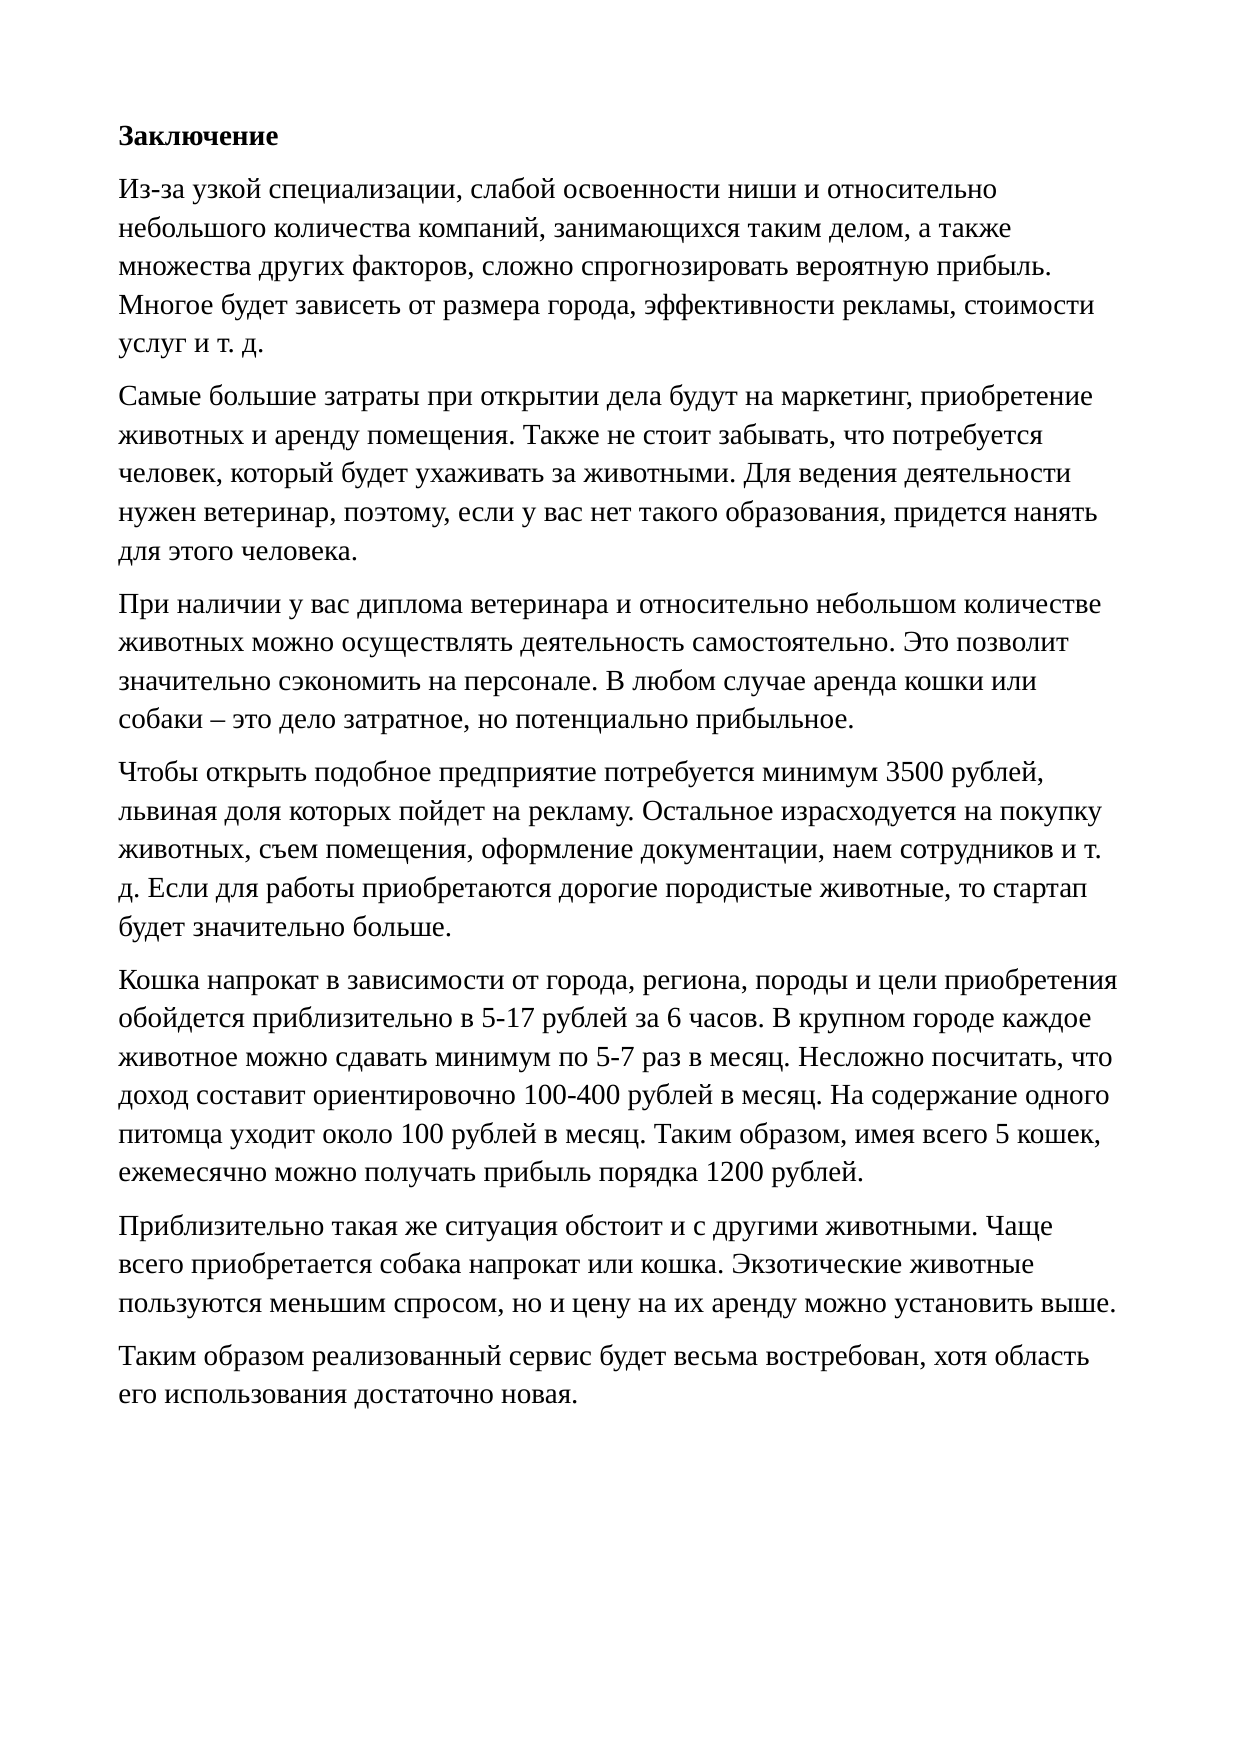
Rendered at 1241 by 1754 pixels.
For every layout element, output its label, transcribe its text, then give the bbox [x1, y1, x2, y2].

text Таким образом реализованный сервис будет весьма востребован, хотя область его использования достаточно новая. [118, 1338, 1122, 1410]
text Кошка напрокат в зависимости от города, региона, породы и цели приобретения обойдется приблизительно в 5-17 рублей за 6 часов. В крупном городе каждое животное можно сдавать минимум по 5-7 раз в месяц. Несложно посчитать, что доход составит ориентировочно 100-400 рублей в месяц. На содержание одного питомца уходит около 100 рублей в месяц. Таким образом, имея всего 5 кошек, ежемесячно можно получать прибыль порядка 1200 рублей. [118, 962, 1122, 1188]
text Приблизительно такая же ситуация обстоит и с другими животными. Чаще всего приобретается собака напрокат или кошка. Экзотические животные пользуются меньшим спросом, но и цену на их аренду можно установить выше. [118, 1208, 1122, 1318]
text Чтобы открыть подобное предприятие потребуется минимум 3500 рублей, львиная доля которых пойдет на рекламу. Остальное израсходуется на покупку животных, съем помещения, оформление документации, наем сотрудников и т. д. Если для работы приобретаются дорогие породистые животные, то стартап будет значительно больше. [118, 754, 1122, 942]
text Самые большие затраты при открытии дела будут на маркетинг, приобретение животных и аренду помещения. Также не стоит забывать, что потребуется человек, который будет ухаживать за животными. Для ведения деятельности нужен ветеринар, поэтому, если у вас нет такого образования, придется нанять для этого человека. [118, 378, 1122, 566]
text Заключение [118, 118, 1122, 152]
text При наличии у вас диплома ветеринара и относительно небольшом количестве животных можно осуществлять деятельность самостоятельно. Это позволит значительно сэкономить на персонале. В любом случае аренда кошки или собаки – это дело затратное, но потенциально прибыльное. [118, 586, 1122, 735]
text Из-за узкой специализации, слабой освоенности ниши и относительно небольшого количества компаний, занимающихся таким делом, а также множества других факторов, сложно спрогнозировать вероятную прибыль. Многое будет зависеть от размера города, эффективности рекламы, стоимости услуг и т. д. [118, 171, 1122, 359]
